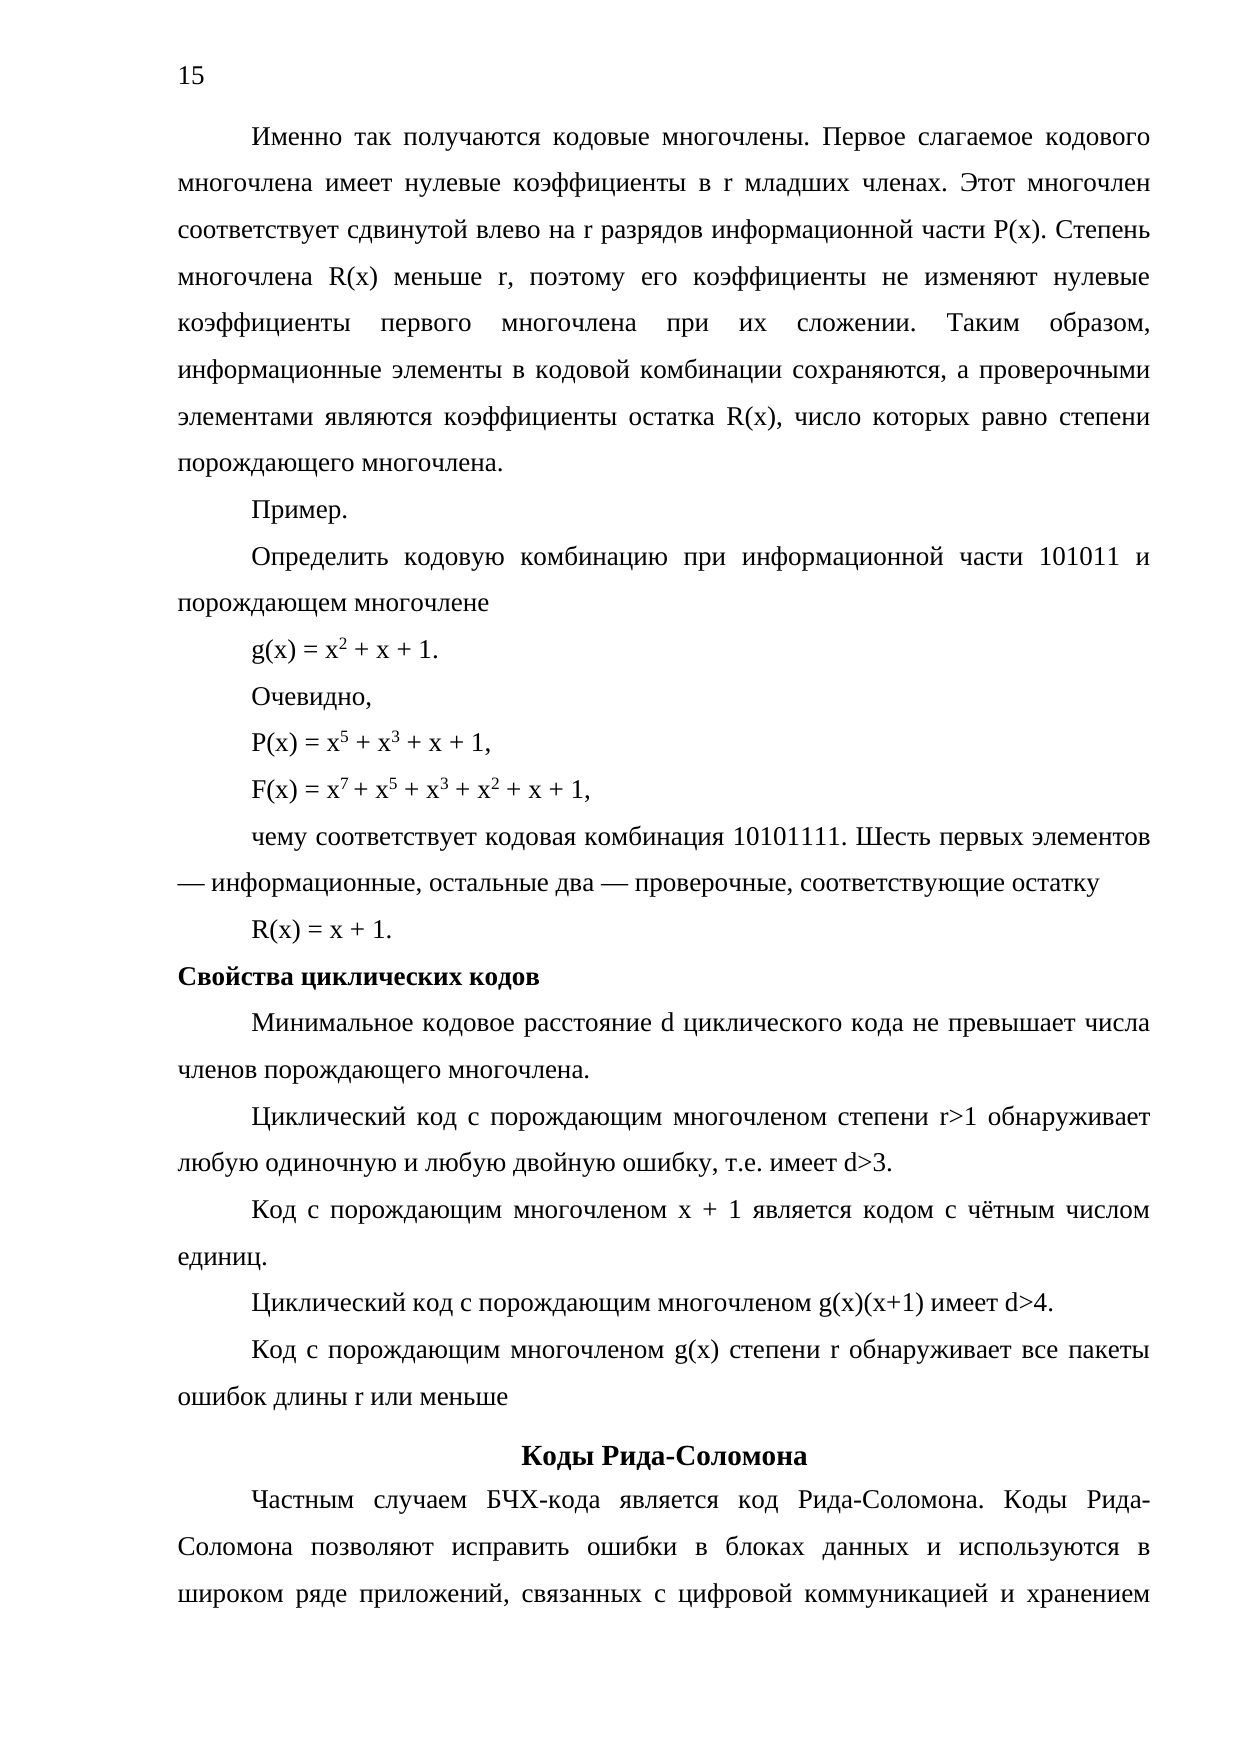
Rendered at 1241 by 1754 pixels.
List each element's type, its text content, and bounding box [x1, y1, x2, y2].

text Минимальное кодовое расстояние d циклического кода не превышает числа членов порождающего многочлена. [177, 1006, 1152, 1084]
text Пример. [177, 493, 1152, 524]
text Циклический код с порождающим многочленом g(x)(x+1) имеет d>4. [177, 1286, 1152, 1318]
text P(x) = x5 + x3 + x + 1, [177, 726, 1152, 758]
text F(x) = x7 + x5 + x3 + x2 + x + 1, [177, 773, 1152, 804]
text Частным случаем БЧХ-кода является код Рида-Соломона. Коды Рида-Соломона позволяют исправить ошибки в блоках данных и используются в широком ряде приложений, связанных с цифровой коммуникацией и хранением [177, 1483, 1152, 1608]
text Именно так получаются кодовые многочлены. Первое слагаемое кодового многочлена имеет нулевые коэффициенты в r младших членах. Этот многочлен соответствует сдвинутой влево на r разрядов информационной части P(x). Степень многочлена R(x) меньше r, поэтому его коэффициенты не изменяют нулевые коэффициенты первого многочлена при их сложении. Таким образом, информационные элементы в кодовой комбинации сохраняются, а проверочными элементами являются коэффициенты остатка R(x), число которых равно степени порождающего многочлена. [177, 120, 1152, 478]
subtitle Свойства циклических кодов [177, 960, 1152, 991]
text g(x) = x2 + x + 1. [177, 633, 1152, 664]
text Определить кодовую комбинацию при информационной части 101011 и порождающем многочлене [177, 540, 1152, 618]
text чему соответствует кодовая комбинация 10101111. Шесть первых элементов — информационные, остальные два — проверочные, соответствующие остатку [177, 820, 1152, 898]
subtitle Коды Рида-Соломона [177, 1438, 1152, 1472]
text R(x) = x + 1. [177, 913, 1152, 944]
text Очевидно, [177, 680, 1152, 711]
text Циклический код с порождающим многочленом степени r>1 обнаруживает любую одиночную и любую двойную ошибку, т.е. имеет d>3. [177, 1100, 1152, 1178]
text Код с порождающим многочленом x + 1 является кодом с чётным числом единиц. [177, 1193, 1152, 1271]
text Код с порождающим многочленом g(x) степени r обнаруживает все пакеты ошибок длины r или меньше [177, 1333, 1152, 1411]
